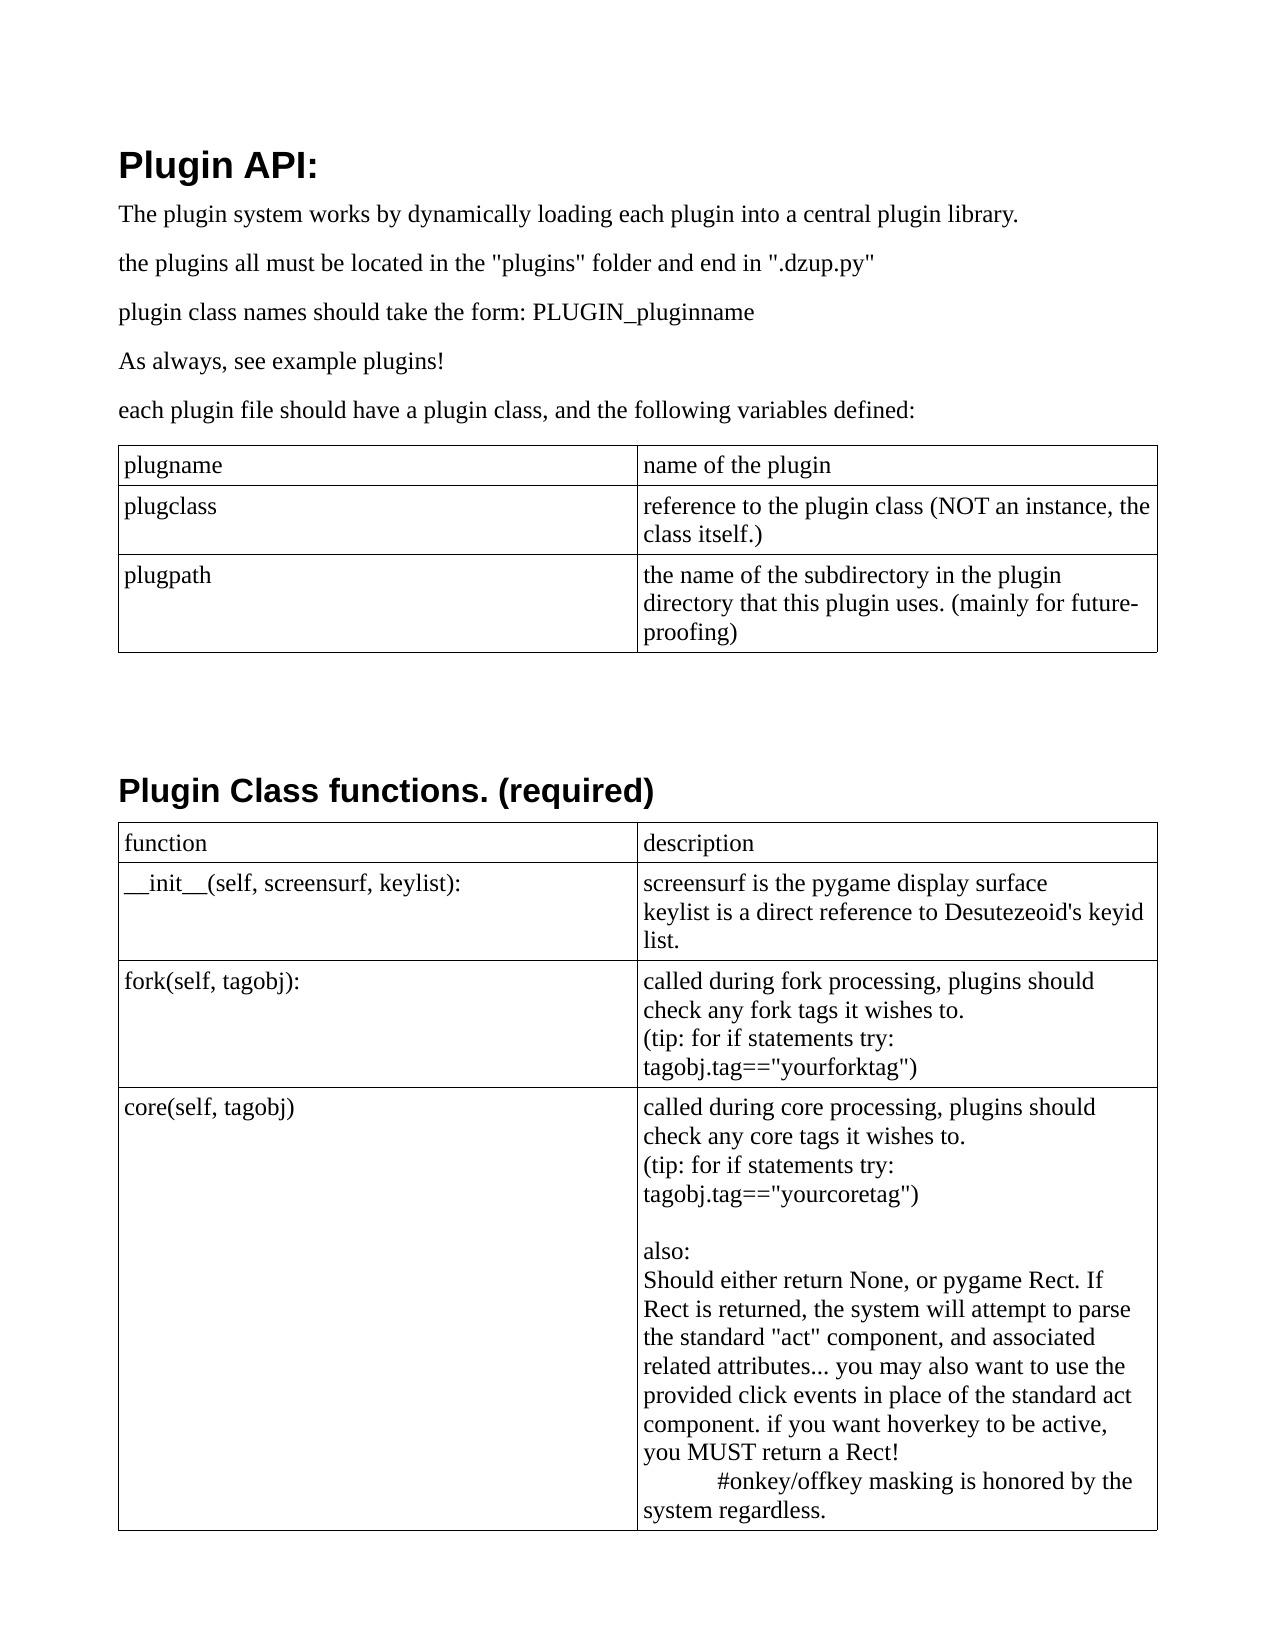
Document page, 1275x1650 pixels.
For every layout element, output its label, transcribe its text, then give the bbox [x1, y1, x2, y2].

table_header function [119, 823, 637, 862]
table_cell plugpath [119, 555, 637, 652]
text the plugins all must be located in the "plugins" folder and end in ".dzup.py" [118, 248, 1157, 277]
text each plugin file should have a plugin class, and the following variables defined: [118, 396, 1157, 424]
table_cell called during fork processing, plugins should check any fork tags it wishes to. (tip: for if statements try: tagobj.tag=="yourforktag") [638, 961, 1157, 1087]
table_header plugname [119, 446, 637, 485]
table_header name of the plugin [638, 446, 1157, 485]
text As always, see example plugins! [118, 346, 1157, 375]
table_cell core(self, tagobj) [119, 1088, 637, 1529]
table_cell called during core processing, plugins should check any core tags it wishes to. (tip: for if statements try: tagobj.tag=="yourcoretag") also: Should either return None, or pygame Rect. If Rect is returned, the system will attempt to parse the standard "act" component, and associated related attributes... you may also want to use the provided click events in place of the standard act component. if you want hoverkey to be active, you MUST return a Rect! #onkey/offkey masking is honored by the system regardless. [638, 1088, 1157, 1529]
table_cell fork(self, tagobj): [119, 961, 637, 1087]
table_cell plugclass [119, 486, 637, 554]
table_cell the name of the subdirectory in the plugin directory that this plugin uses. (mainly for future-proofing) [638, 555, 1157, 652]
subtitle Plugin Class functions. (required) [118, 771, 1157, 809]
text The plugin system works by dynamically loading each plugin into a central plugin library. [118, 199, 1157, 228]
table_cell __init__(self, screensurf, keylist): [119, 863, 637, 960]
table_header description [638, 823, 1157, 862]
subtitle Plugin API: [118, 143, 1157, 187]
table_cell screensurf is the pygame display surface keylist is a direct reference to Desutezeoid's keyid list. [638, 863, 1157, 960]
table_cell reference to the plugin class (NOT an instance, the class itself.) [638, 486, 1157, 554]
text plugin class names should take the form: PLUGIN_pluginname [118, 297, 1157, 326]
